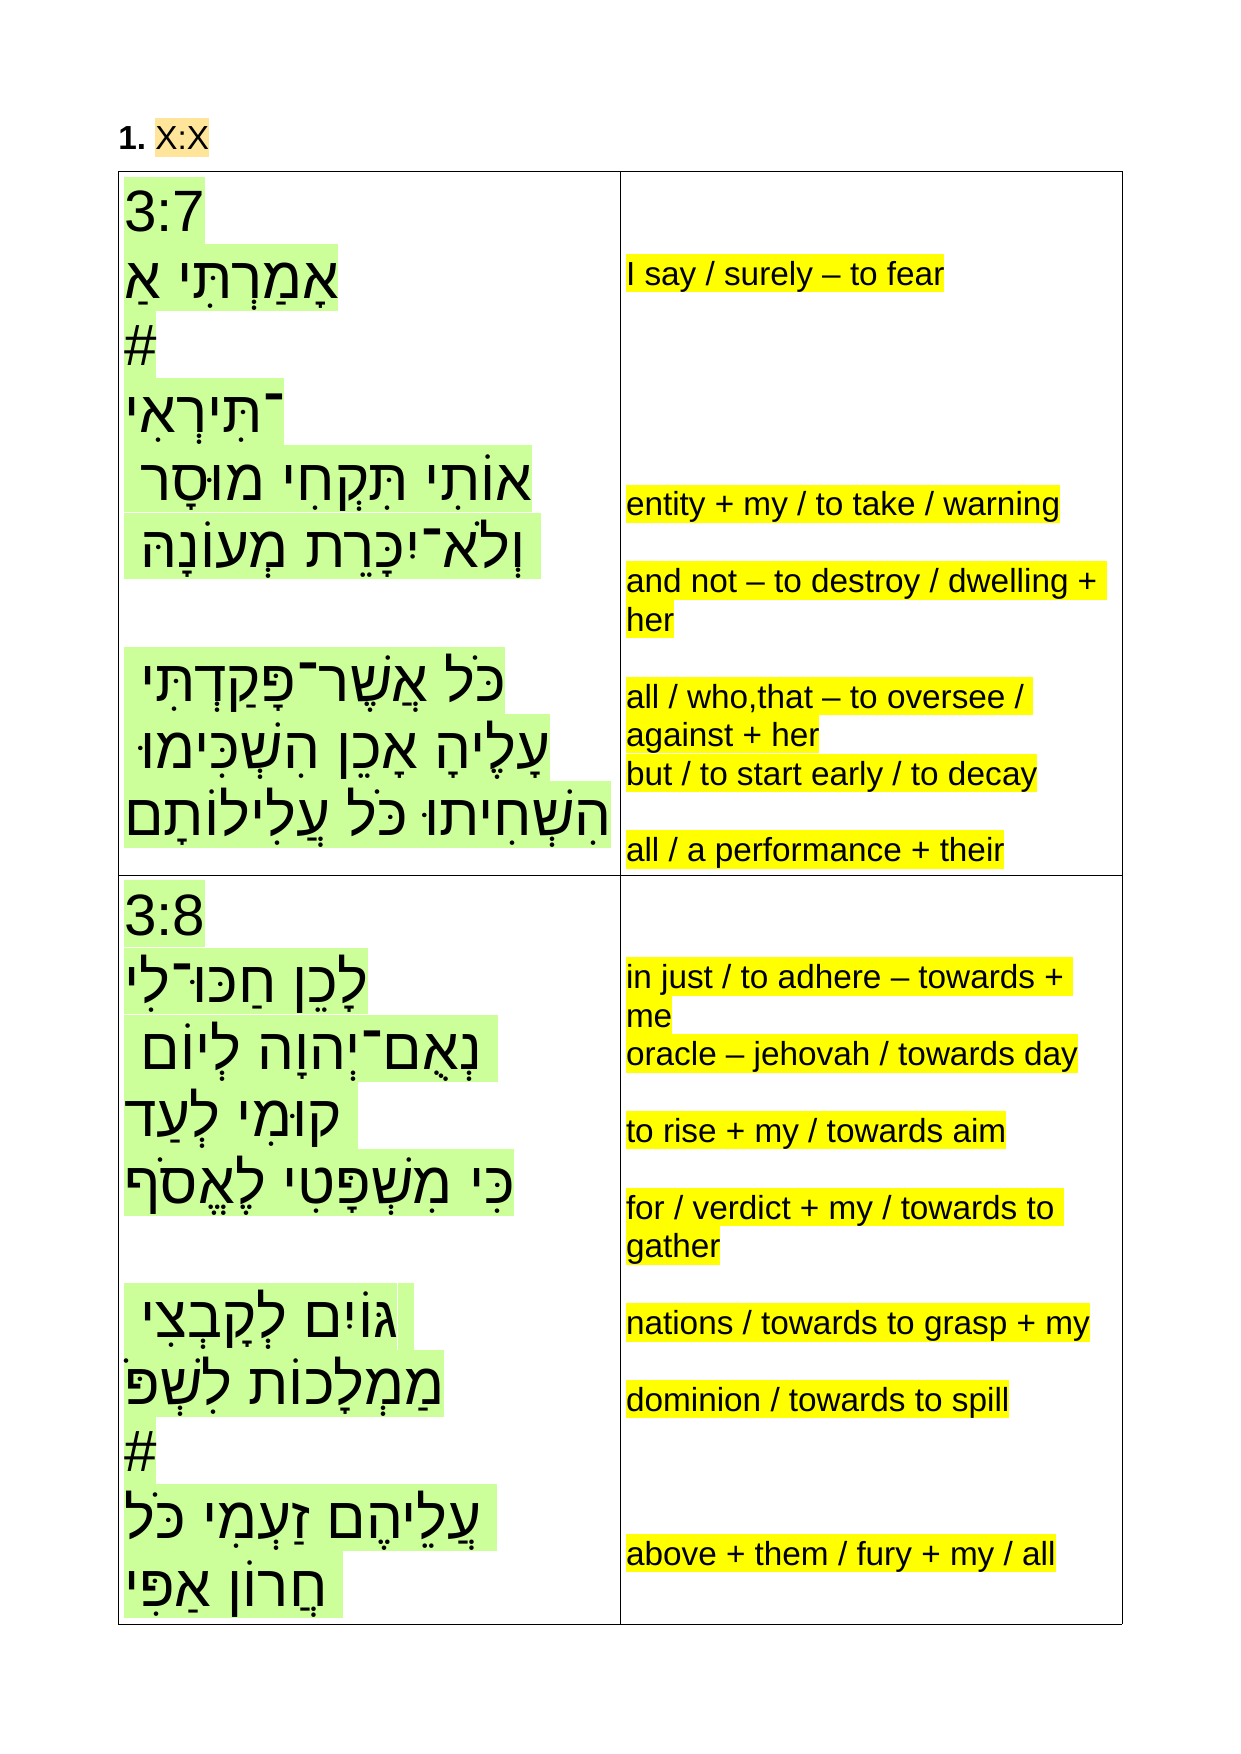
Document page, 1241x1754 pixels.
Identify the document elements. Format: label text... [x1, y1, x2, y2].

table_cell in just / to adhere – towards + me oracle – jehovah / towards day to rise + my / towards aim for / verdict + my / towards to gather nations / towards to grasp + my dominion / towards to spill above + them / fury + my / all [621, 876, 1122, 1624]
table_header I say / surely – to fear entity + my / to take / warning and not – to destroy / dwelling + her all / who,that – to oversee / against + her but / to start early / to decay all / a performance + their [621, 172, 1122, 874]
text 1. X:X [118, 118, 1122, 157]
table_header 3:7 אָמַרְתִּי אַ # ־תִּירְאִי אוֹתִי תִּקְחִי מוּסָר וְלֹא־יִכָּרֵת מְעוֹנָהּ כֹּל אֲשֶׁר־פָּקַדְתִּי עָלֶיהָ אָכֵן הִשְׁכִּימוּ הִשְׁחִיתוּ כֹּל עֲלִילוֹתָם [119, 172, 620, 874]
table_cell 3:8 לָכֵן חַכּוּ־לִי נְאֻם־יְהוָה לְיוֹם קוּמִי לְעַד כִּי מִשְׁפָּטִי לֶאֱסֹף גּוֹיִם לְקָבְצִי מַמְלָכוֹת לִשְׁפֹּ # עֲלֵיהֶם זַעְמִי כֹּל חֲרוֹן אַפִּי כִּי בְּאֵשׁ קִנְאָתִי תֵּאָכֵל כָּל־הָאָרֶץ [119, 876, 620, 1624]
